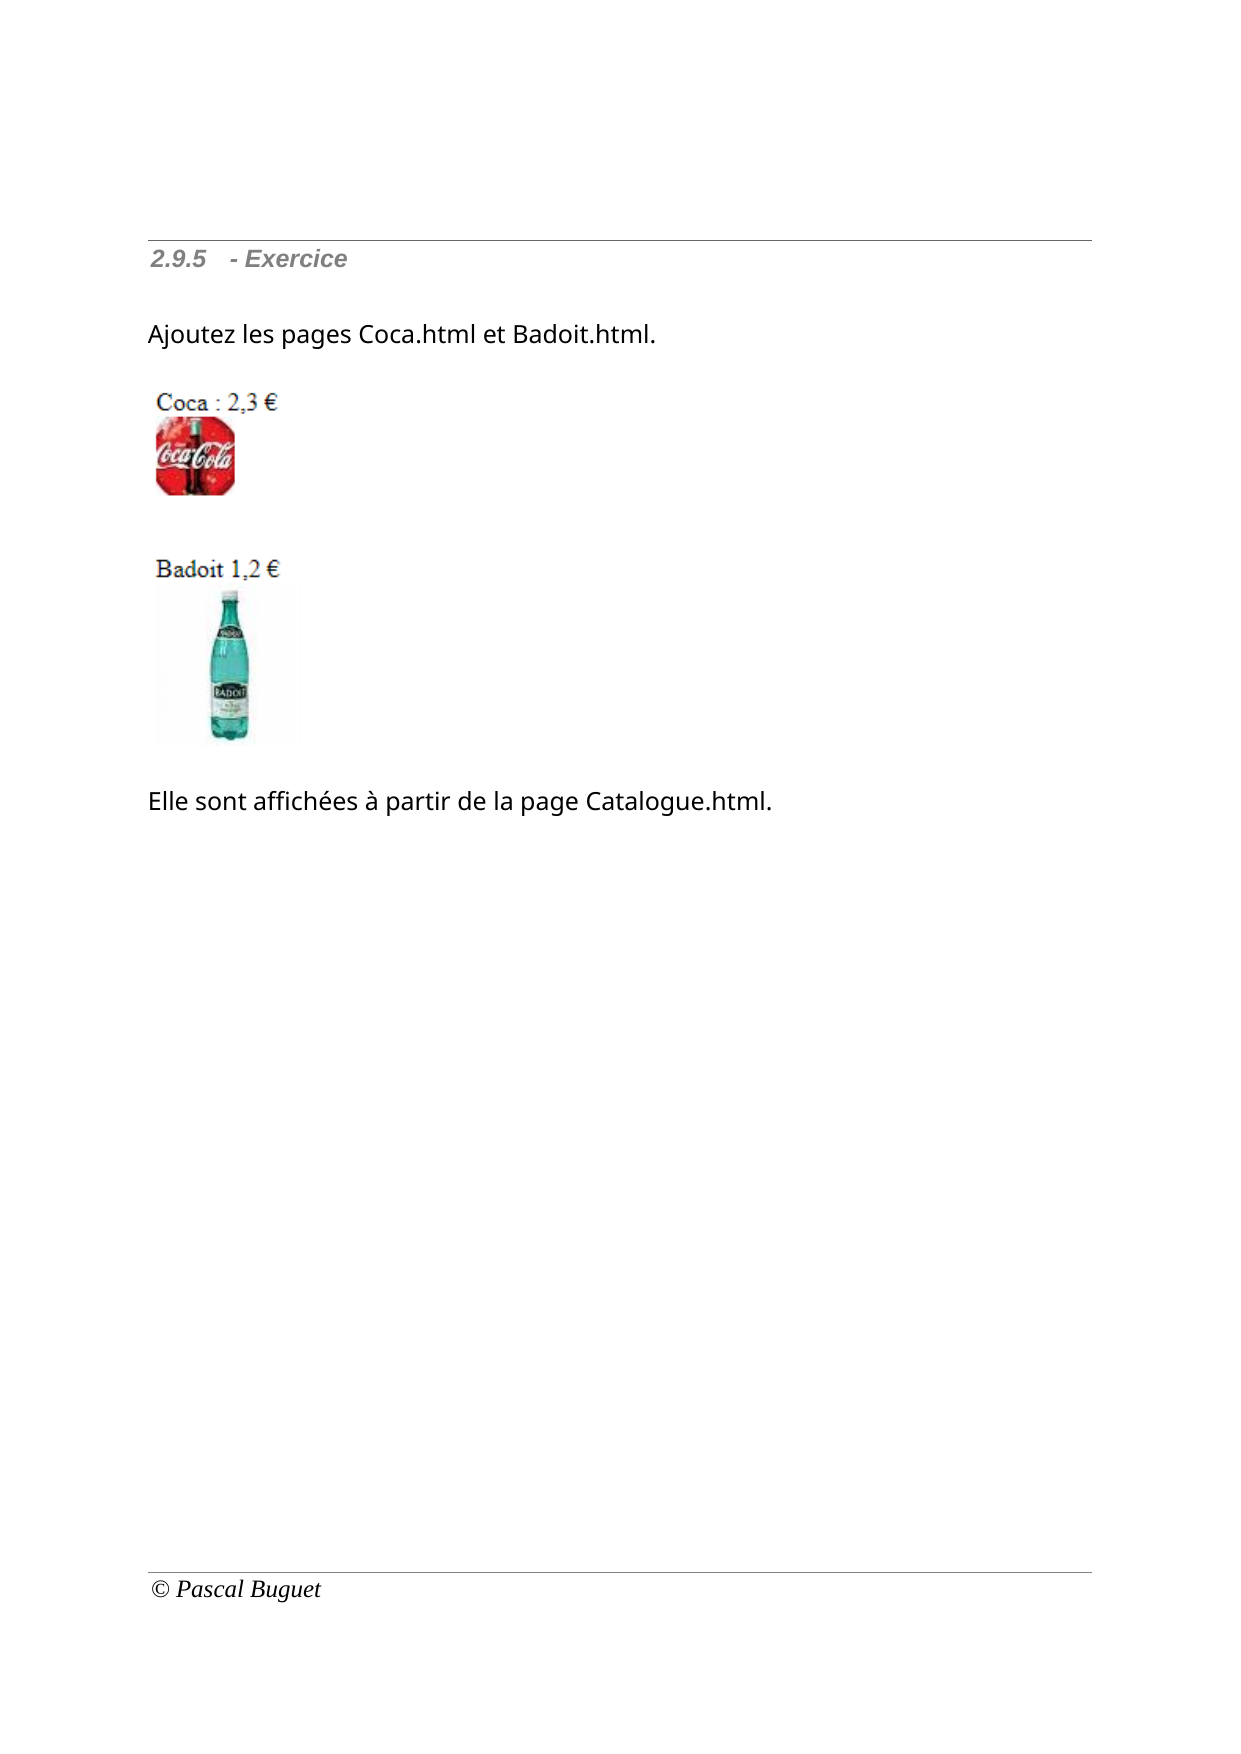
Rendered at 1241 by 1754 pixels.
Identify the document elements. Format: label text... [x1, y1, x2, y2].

text Elle sont affichées à partir de la page Catalogue.html. [148, 784, 1092, 818]
picture [147, 546, 326, 750]
text Ajoutez les pages Coca.html et Badoit.html. [148, 316, 1092, 350]
picture [147, 384, 312, 513]
subtitle - Exercice [148, 241, 1092, 276]
